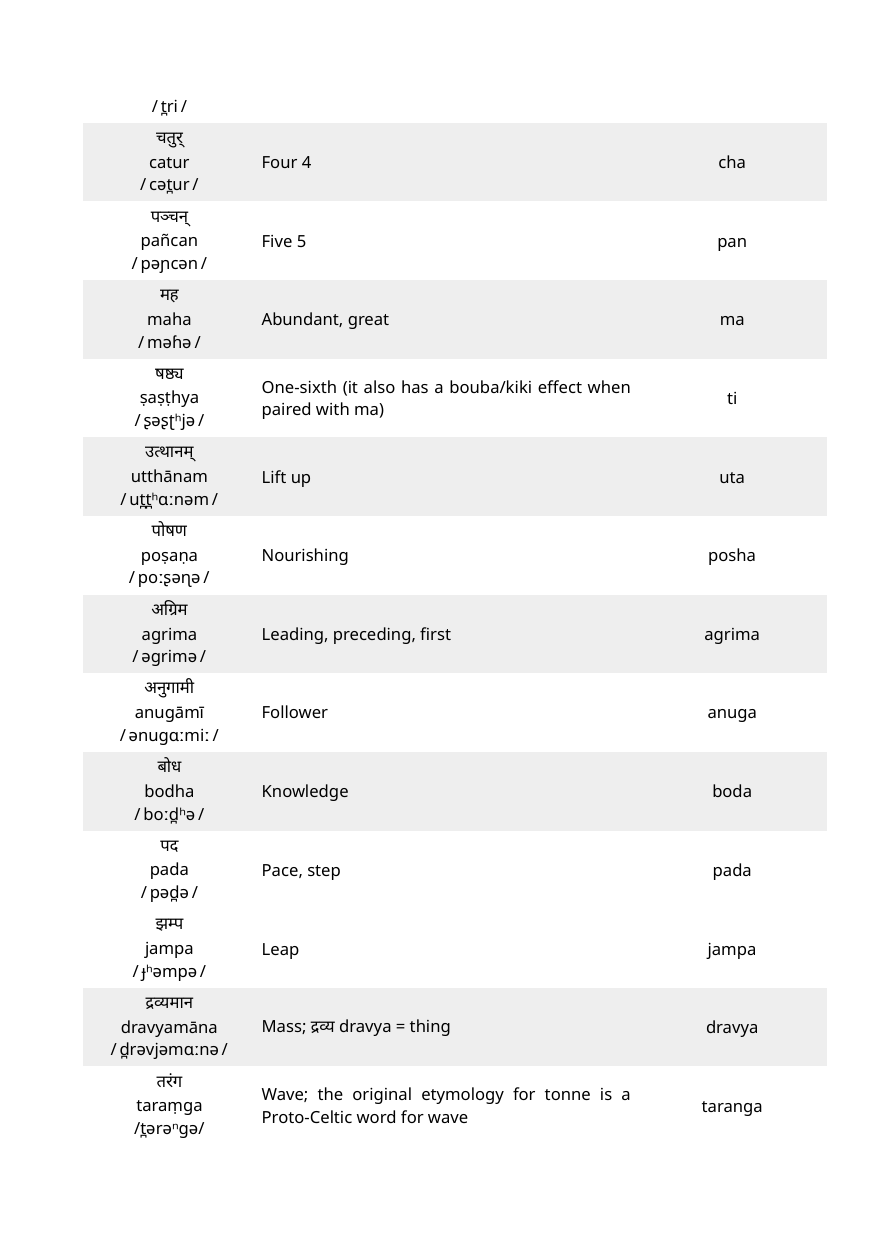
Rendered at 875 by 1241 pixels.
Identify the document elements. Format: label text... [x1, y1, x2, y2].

table_cell posha [637, 516, 827, 594]
table_cell Wave; the original etymology for tonne is a Proto-Celtic word for wave [256, 1066, 637, 1145]
table_cell अग्रिम agrima / əgrimə / [83, 595, 256, 673]
table_cell dravya [637, 988, 827, 1066]
table_cell [256, 89, 637, 123]
table_cell पोषण poṣaṇa / poːʂəɳə / [83, 516, 256, 594]
table_cell cha [637, 123, 827, 201]
table_cell Follower [256, 673, 637, 752]
table_cell taranga [637, 1066, 827, 1145]
table_cell ti [637, 359, 827, 437]
table_cell agrima [637, 595, 827, 673]
table_cell पद pada / pəd̪ə / [83, 831, 256, 909]
table_cell Pace, step [256, 831, 637, 909]
table_cell / t̪ri / [83, 89, 256, 123]
table_cell तरंग taraṃga /t̪ərəⁿɡə/ [83, 1066, 256, 1145]
table_cell अनुगामी anugāmī / ənugɑːmiː / [83, 673, 256, 752]
table_cell पञ्चन् pañcan / pəɲcən / [83, 201, 256, 280]
table_cell Leap [256, 909, 637, 988]
table_cell [637, 89, 827, 123]
table_cell Leading, preceding, first [256, 595, 637, 673]
table_cell boda [637, 752, 827, 831]
table_cell मह maha / məɦə / [83, 280, 256, 359]
table_cell pada [637, 831, 827, 909]
table_cell Mass; द्रव्य dravya = thing [256, 988, 637, 1066]
table_cell ma [637, 280, 827, 359]
table_cell Four 4 [256, 123, 637, 201]
table_cell चतुर् catur / cət̪ur / [83, 123, 256, 201]
table_cell Lift up [256, 437, 637, 516]
table_cell anuga [637, 673, 827, 752]
table_cell Knowledge [256, 752, 637, 831]
table_cell बोध bodha / boːd̪ʰə / [83, 752, 256, 831]
table_cell Abundant, great [256, 280, 637, 359]
table_cell षष्ठ्य ṣaṣṭhya / ʂəʂʈʰjə / [83, 359, 256, 437]
table_cell उत्थानम् utthānam / ut̪t̪ʰɑːnəm / [83, 437, 256, 516]
table_cell jampa [637, 909, 827, 988]
table_cell Five 5 [256, 201, 637, 280]
table_cell pan [637, 201, 827, 280]
table_cell झम्प jampa / ɟʰəmpə / [83, 909, 256, 988]
table_cell One-sixth (it also has a bouba/kiki effect when paired with ma) [256, 359, 637, 437]
table_cell uta [637, 437, 827, 516]
table_cell द्रव्यमान dravyamāna / d̪rəvjəmɑːnə / [83, 988, 256, 1066]
table_cell Nourishing [256, 516, 637, 594]
